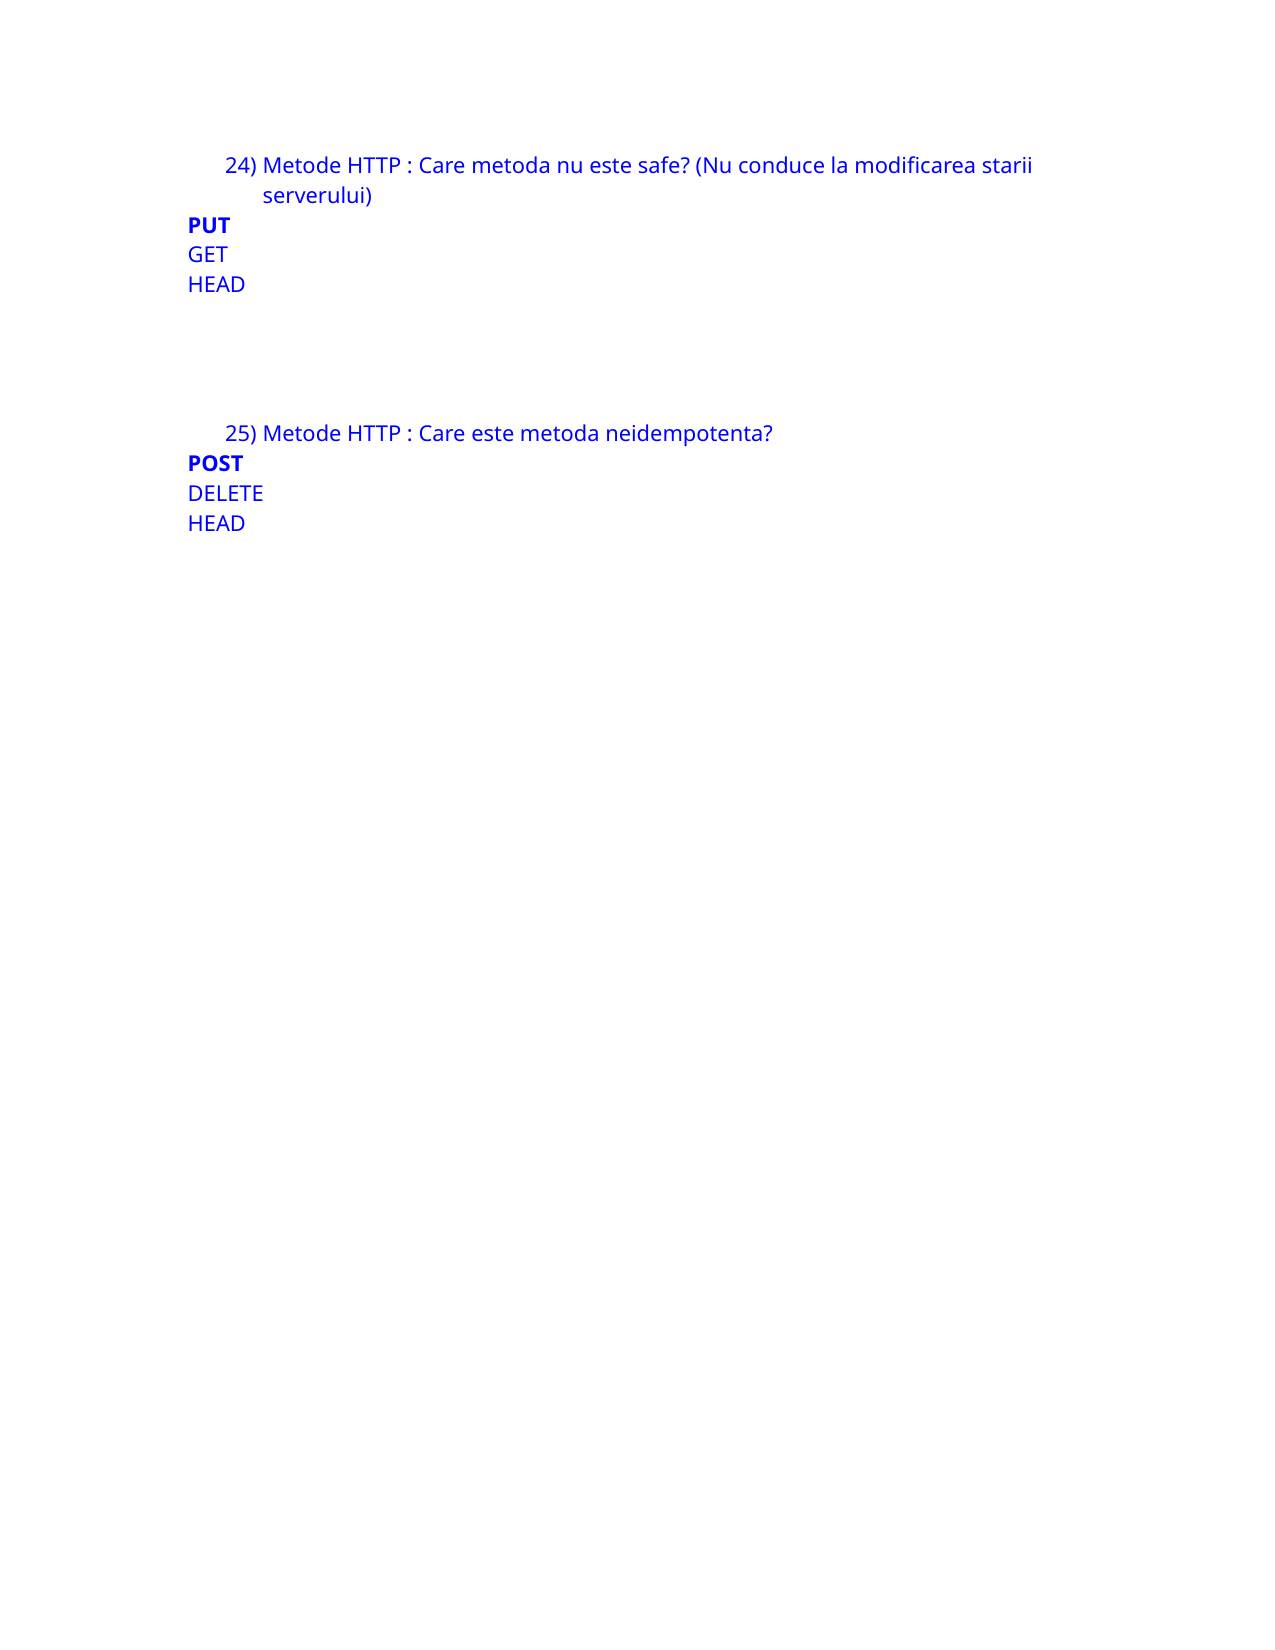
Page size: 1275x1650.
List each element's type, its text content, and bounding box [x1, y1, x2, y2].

text DELETE [187, 478, 1087, 507]
text POST [187, 448, 1087, 478]
text GET [187, 239, 1087, 269]
list Metode HTTP : Care este metoda neidempotenta? [225, 418, 1087, 448]
text HEAD [187, 269, 1087, 299]
text PUT [187, 209, 1087, 239]
text HEAD [187, 507, 1087, 537]
list Metode HTTP : Care metoda nu este safe? (Nu conduce la modificarea starii serverului) [225, 150, 1087, 209]
